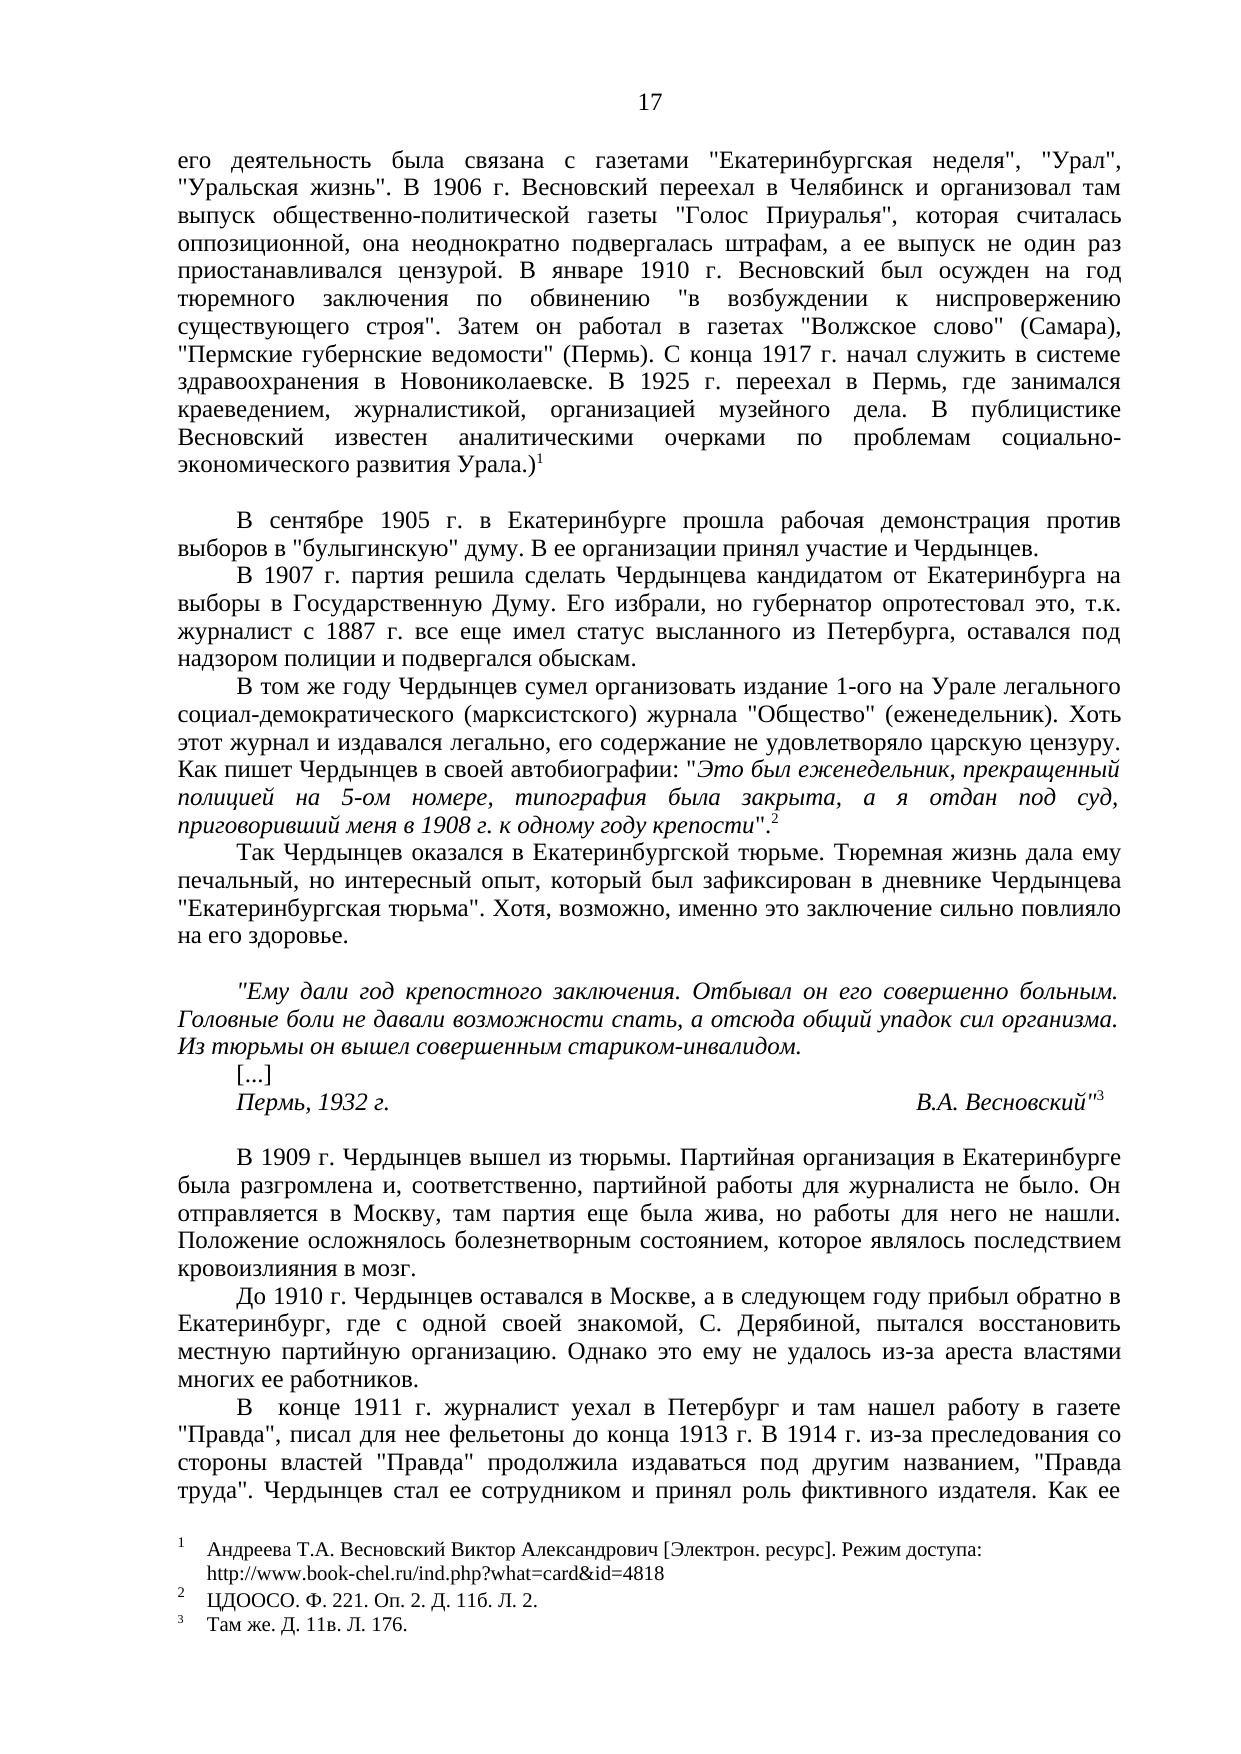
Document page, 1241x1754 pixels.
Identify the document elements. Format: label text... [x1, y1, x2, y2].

text "Ему дали год крепостного заключения. Отбывал он его совершенно больным. Головные боли не давали возможности спать, а отсюда общий упадок сил организма. Из тюрьмы он вышел совершенным стариком-инвалидом. [177, 977, 1122, 1060]
text В конце 1911 г. журналист уехал в Петербург и там нашел работу в газете "Правда", писал для нее фельетоны до конца 1913 г. В 1914 г. из-за преследования со стороны властей "Правда" продолжила издаваться под другим названием, "Правда труда". Чердынцев стал ее сотрудником и принял роль фиктивного издателя. Как ее [177, 1393, 1122, 1503]
text Андреева Т.А. Весновский Виктор Александрович [Электрон. ресурс]. Режим доступа: http://www.book-chel.ru/ind.php?what=card&id=4818 [177, 1534, 1122, 1585]
text Там же. Д. 11в. Л. 176. [177, 1613, 1122, 1636]
text Пермь, 1932 г. В.А. Весновский" [177, 1088, 1122, 1116]
text До 1910 г. Чердынцев оставался в Москве, а в следующем году прибыл обратно в Екатеринбург, где с одной своей знакомой, С. Дерябиной, пытался восстановить местную партийную организацию. Однако это ему не удалось из-за ареста властями многих ее работников. [177, 1282, 1122, 1393]
text В 1907 г. партия решила сделать Чердынцева кандидатом от Екатеринбурга на выборы в Государственную Думу. Его избрали, но губернатор опротестовал это, т.к. журналист с 1887 г. все еще имел статус высланного из Петербурга, оставался под надзором полиции и подвергался обыскам. [177, 561, 1122, 672]
text В сентябре 1905 г. в Екатеринбурге прошла рабочая демонстрация против выборов в "булыгинскую" думу. В ее организации принял участие и Чердынцев. [177, 506, 1122, 561]
text ЦДООСО. Ф. 221. Оп. 2. Д. 11б. Л. 2. [177, 1585, 1122, 1613]
text В том же году Чердынцев сумел организовать издание 1-ого на Урале легального социал-демократического (марксистского) журнала "Общество" (еженедельник). Хоть этот журнал и издавался легально, его содержание не удовлетворяло царскую цензуру. Как пишет Чердынцев в своей автобиографии: "Это был еженедельник, прекращенный полицией на 5-ом номере, типография была закрыта, а я отдан под суд, приговоривший меня в 1908 г. к одному году крепости". [177, 672, 1122, 838]
text [...] [177, 1060, 1122, 1088]
text его деятельность была связана с газетами "Екатеринбургская неделя", "Урал", "Уральская жизнь". В 1906 г. Весновский переехал в Челябинск и организовал там выпуск общественно-политической газеты "Голос Приуралья", которая считалась оппозиционной, она неоднократно подвергалась штрафам, а ее выпуск не один раз приостанавливался цензурой. В январе 1910 г. Весновский был осужден на год тюремного заключения по обвинению "в возбуждении к ниспровержению существующего строя". Затем он работал в газетах "Волжское слово" (Самара), "Пермские губернские ведомости" (Пермь). С конца 1917 г. начал служить в системе здравоохранения в Новониколаевске. В 1925 г. переехал в Пермь, где занимался краеведением, журналистикой, организацией музейного дела. В публицистике Весновский известен аналитическими очерками по проблемам социально-экономического развития Урала.) [177, 146, 1122, 478]
text В 1909 г. Чердынцев вышел из тюрьмы. Партийная организация в Екатеринбурге была разгромлена и, соответственно, партийной работы для журналиста не было. Он отправляется в Москву, там партия еще была жива, но работы для него не нашли. Положение осложнялось болезнетворным состоянием, которое являлось последствием кровоизлияния в мозг. [177, 1143, 1122, 1282]
text Так Чердынцев оказался в Екатеринбургской тюрьме. Тюремная жизнь дала ему печальный, но интересный опыт, который был зафиксирован в дневнике Чердынцева "Екатеринбургская тюрьма". Хотя, возможно, именно это заключение сильно повлияло на его здоровье. [177, 838, 1122, 949]
